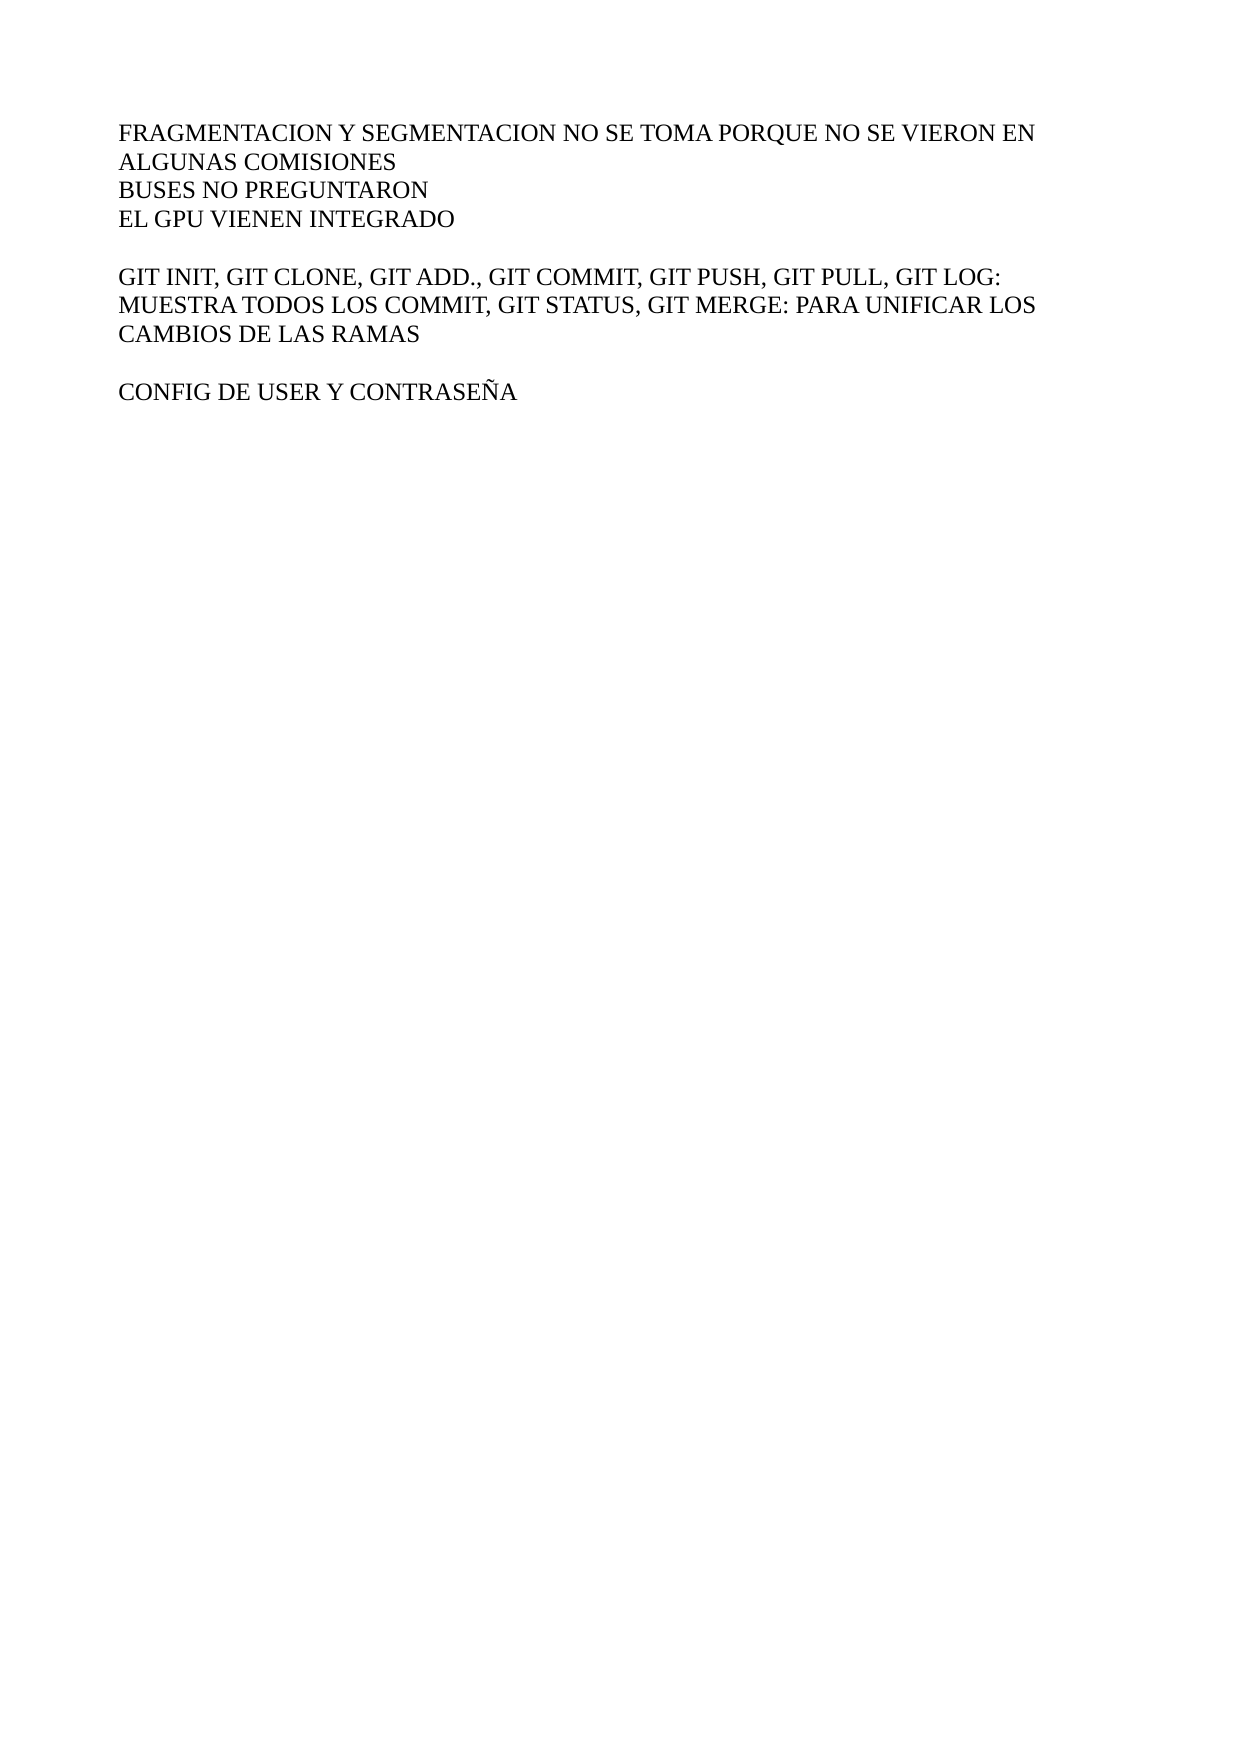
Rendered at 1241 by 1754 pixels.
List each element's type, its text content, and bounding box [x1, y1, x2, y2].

text BUSES NO PREGUNTARON [118, 176, 1122, 204]
text GIT INIT, GIT CLONE, GIT ADD., GIT COMMIT, GIT PUSH, GIT PULL, GIT LOG: MUESTRA TODOS LOS COMMIT, GIT STATUS, GIT MERGE: PARA UNIFICAR LOS CAMBIOS DE LAS RAMAS [118, 262, 1122, 348]
text EL GPU VIENEN INTEGRADO [118, 204, 1122, 233]
text FRAGMENTACION Y SEGMENTACION NO SE TOMA PORQUE NO SE VIERON EN ALGUNAS COMISIONES [118, 118, 1122, 176]
text CONFIG DE USER Y CONTRASEÑA [118, 377, 1122, 406]
